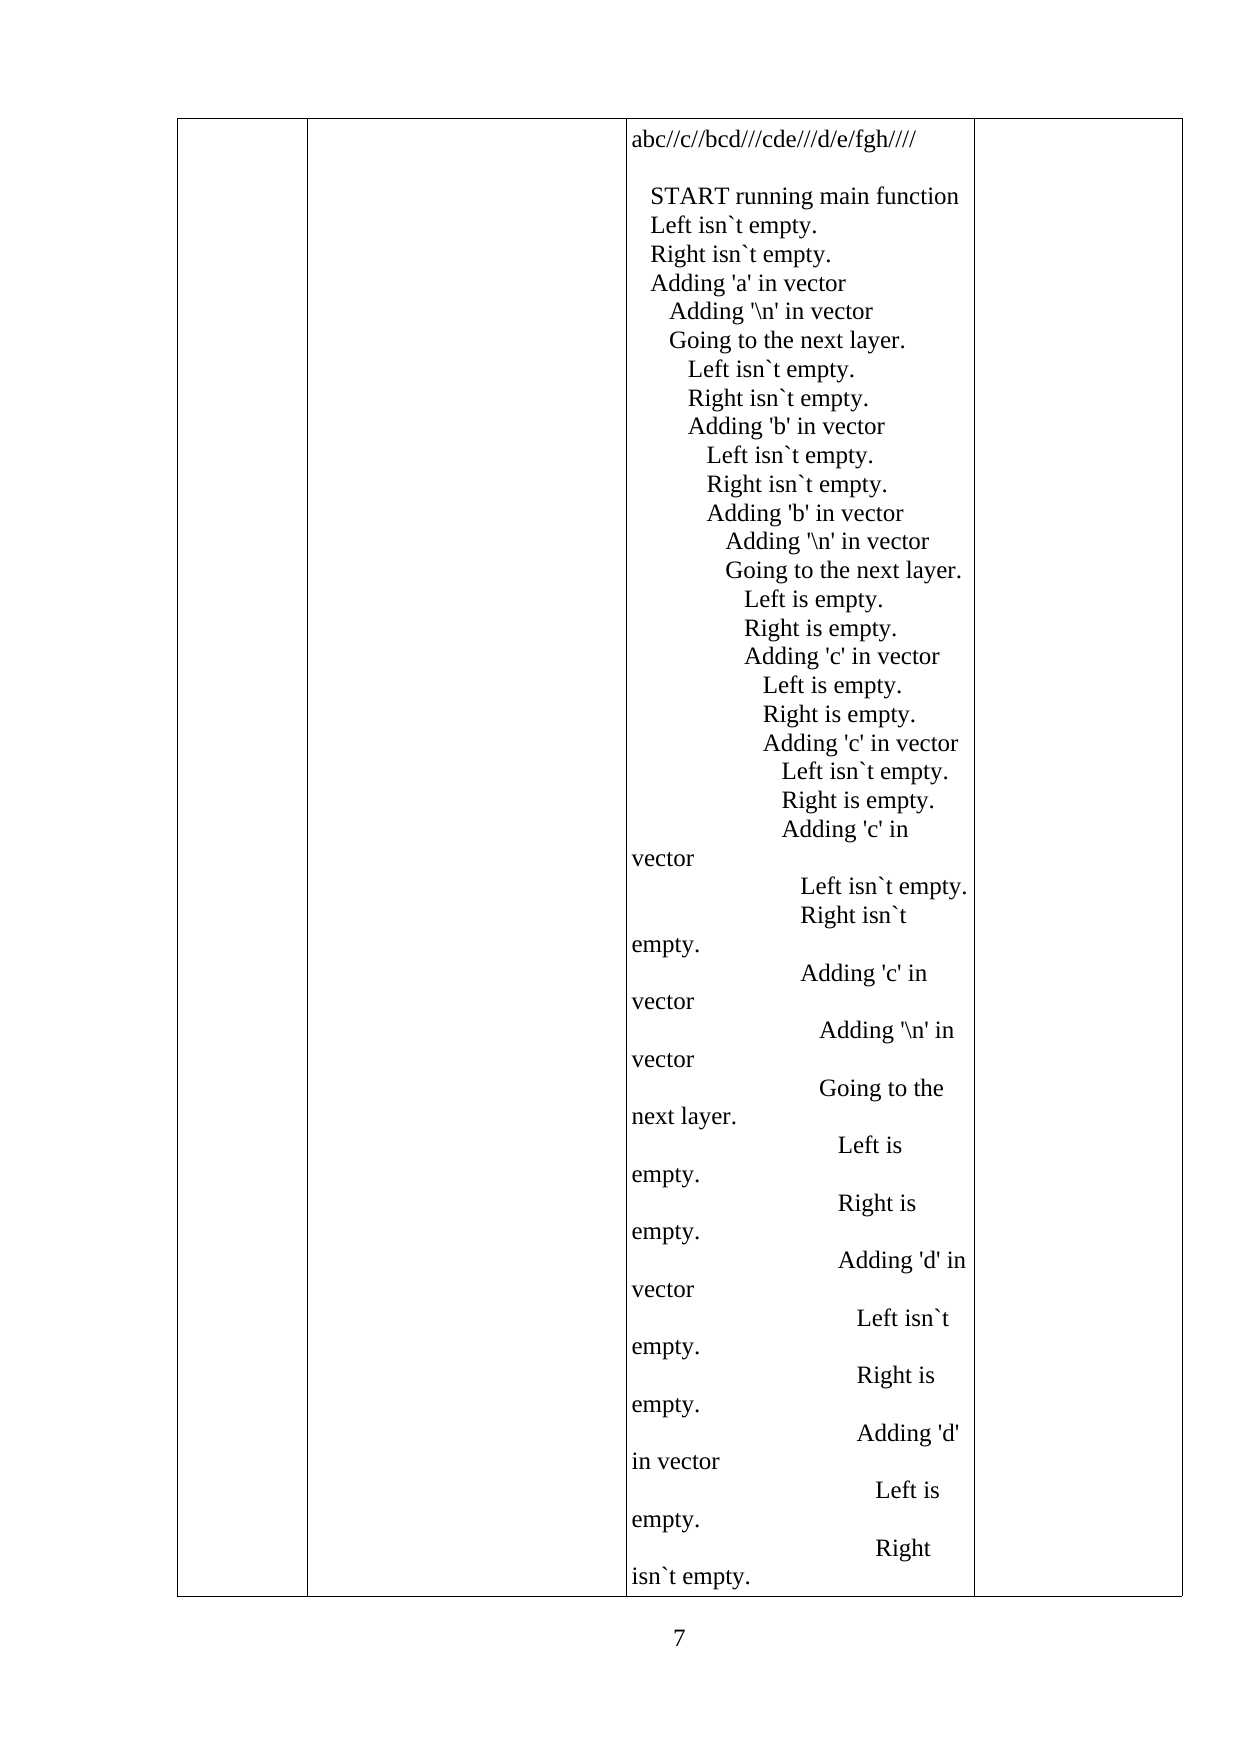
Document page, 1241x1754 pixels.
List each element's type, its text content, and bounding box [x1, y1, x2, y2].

table_cell [975, 119, 1182, 1596]
table_cell [308, 119, 626, 1596]
table_cell abc//c//bcd///cde///d/e/fgh//// START running main function Left isn`t empty. Right isn`t empty. Adding 'a' in vector Adding '\n' in vector Going to the next layer. Left isn`t empty. Right isn`t empty. Adding 'b' in vector Left isn`t empty. Right isn`t empty. Adding 'b' in vector Adding '\n' in vector Going to the next layer. Left is empty. Right is empty. Adding 'c' in vector Left is empty. Right is empty. Adding 'c' in vector Left isn`t empty. Right is empty. Adding 'c' in vector Left isn`t empty. Right isn`t empty. Adding 'c' in vector Adding '\n' in vector Going to the next layer. Left is empty. Right is empty. Adding 'd' in vector Left isn`t empty. Right is empty. Adding 'd' in vector Left is empty. Right isn`t empty. [627, 119, 974, 1596]
table_cell [178, 119, 307, 1596]
